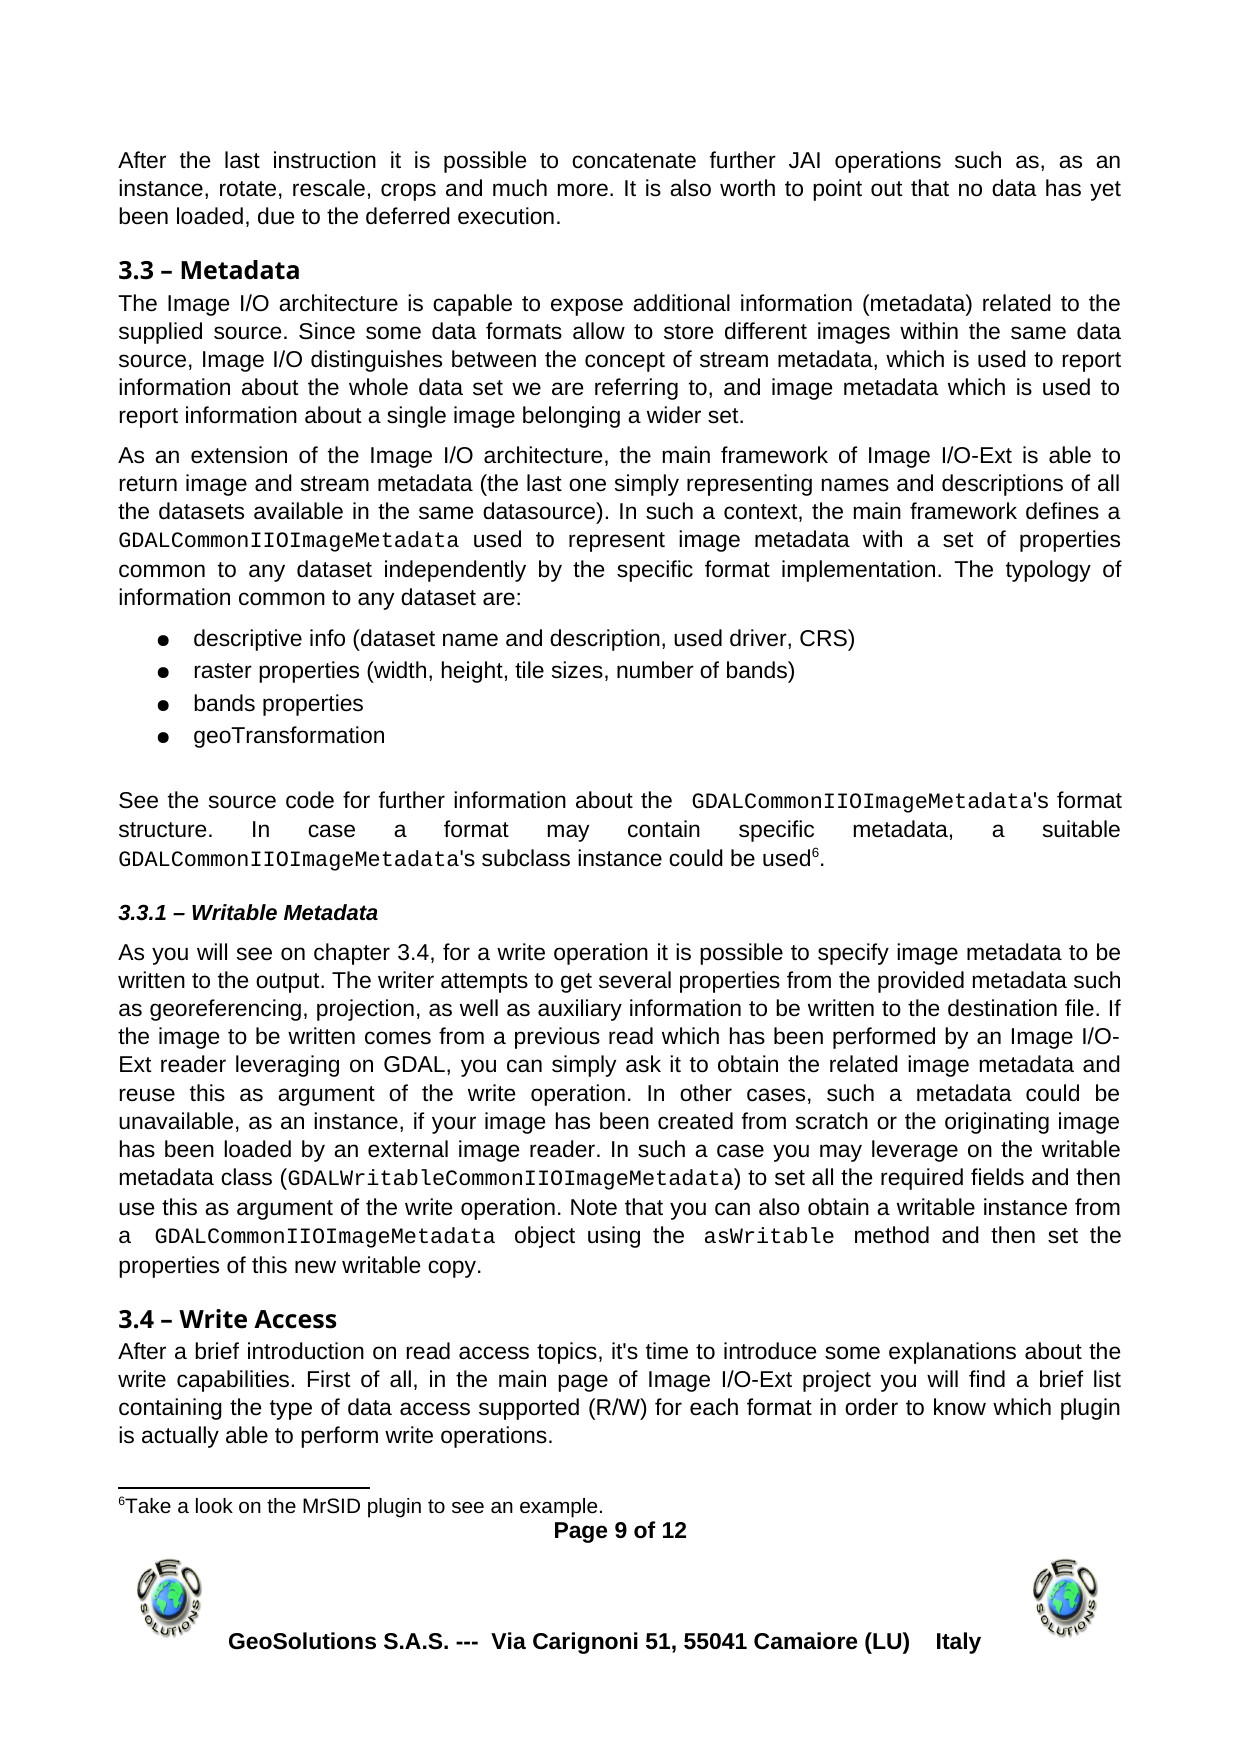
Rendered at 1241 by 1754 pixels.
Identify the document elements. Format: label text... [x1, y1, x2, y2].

list geoTransformation [156, 722, 1122, 749]
list bands properties [156, 690, 1122, 716]
text See the source code for further information about the GDALCommonIIOImageMetadata's format structure. In case a format may contain specific metadata, a suitable GDALCommonIIOImageMetadata's subclass instance could be used. [118, 787, 1122, 872]
text The Image I/O architecture is capable to expose additional information (metadata) related to the supplied source. Since some data formats allow to store different images within the same data source, Image I/O distinguishes between the concept of stream metadata, which is used to report information about the whole data set we are referring to, and image metadata which is used to report information about a single image belonging a wider set. [118, 290, 1122, 428]
subtitle 3.3 – Metadata [118, 253, 1122, 287]
text Take a look on the MrSID plugin to see an example. [118, 1494, 1122, 1518]
subtitle 3.4 – Write Access [118, 1301, 1122, 1335]
subtitle 3.3.1 – Writable Metadata [118, 900, 1122, 925]
text After the last instruction it is possible to concatenate further JAI operations such as, as an instance, rotate, rescale, crops and much more. It is also worth to point out that no data has yet been loaded, due to the deferred execution. [118, 148, 1122, 229]
picture [134, 1552, 205, 1641]
text As an extension of the Image I/O architecture, the main framework of Image I/O-Ext is able to return image and stream metadata (the last one simply representing names and descriptions of all the datasets available in the same datasource). In such a context, the main framework defines a GDALCommonIIOImageMetadata used to represent image metadata with a set of properties common to any dataset independently by the specific format implementation. The typology of information common to any dataset are: [118, 443, 1122, 611]
text As you will see on chapter 3.4, for a write operation it is possible to specify image metadata to be written to the output. The writer attempts to get several properties from the provided metadata such as georeferencing, projection, as well as auxiliary information to be written to the destination file. If the image to be written comes from a previous read which has been performed by an Image I/O-Ext reader leveraging on GDAL, you can simply ask it to obtain the related image metadata and reuse this as argument of the write operation. In other cases, such a metadata could be unavailable, as an instance, if your image has been created from scratch or the originating image has been loaded by an external image reader. In such a case you may leverage on the writable metadata class (GDALWritableCommonIIOImageMetadata) to set all the required fields and then use this as argument of the write operation. Note that you can also obtain a writable instance from a GDALCommonIIOImageMetadata object using the asWritable method and then set the properties of this new writable copy. [118, 939, 1122, 1278]
list raster properties (width, height, tile sizes, number of bands) [156, 657, 1122, 684]
picture [1030, 1552, 1101, 1641]
text After a brief introduction on read access topics, it's time to introduce some explanations about the write capabilities. First of all, in the main page of Image I/O-Ext project you will find a brief list containing the type of data access supported (R/W) for each format in order to know which plugin is actually able to perform write operations. [118, 1339, 1122, 1449]
list descriptive info (dataset name and description, used driver, CRS) [156, 625, 1122, 651]
